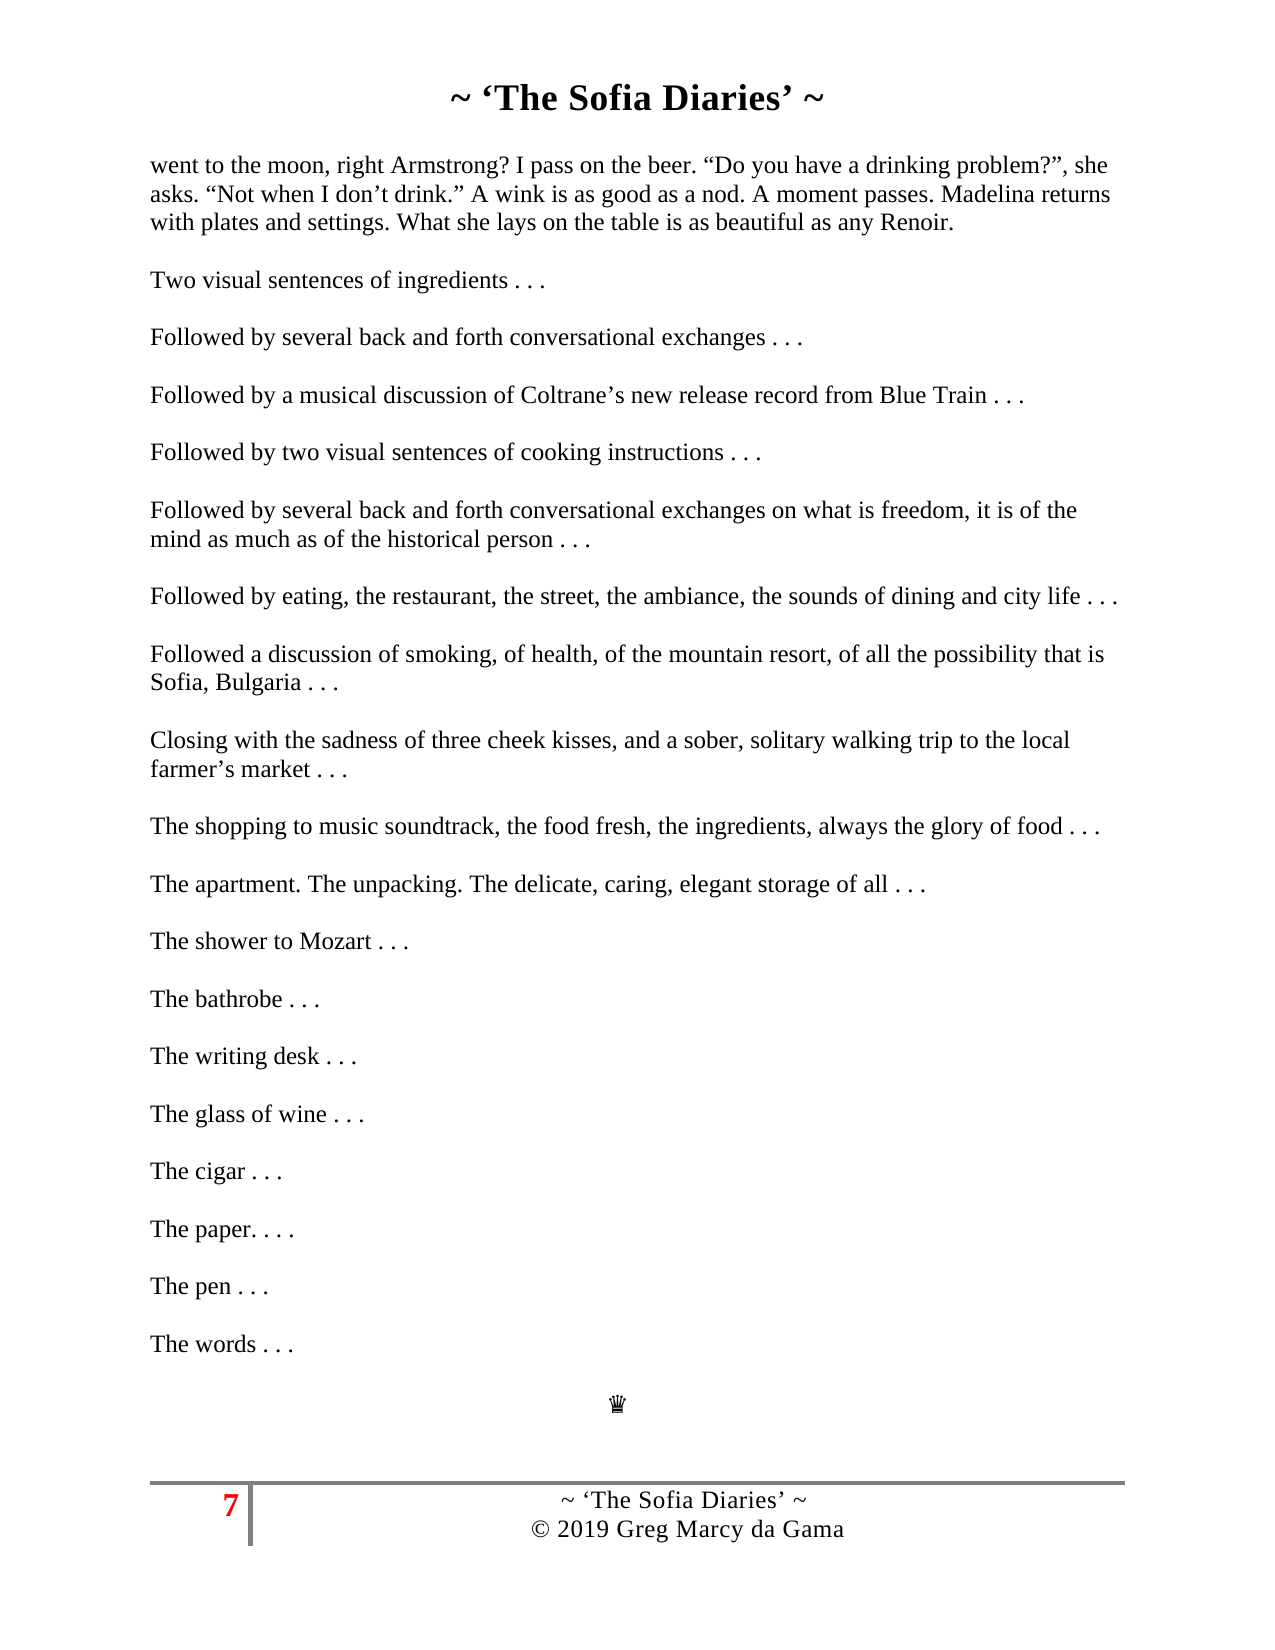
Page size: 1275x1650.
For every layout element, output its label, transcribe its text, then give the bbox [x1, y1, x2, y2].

text went to the moon, right Armstrong? I pass on the beer. “Do you have a drinking problem?”, she asks. “Not when I don’t drink.” A wink is as good as a nod. A moment passes. Madelina returns with plates and settings. What she lays on the table is as beautiful as any Renoir. Two visual sentences of ingredients . . . Followed by several back and forth conversational exchanges . . . Followed by a musical discussion of Coltrane’s new release record from Blue Train . . . Followed by two visual sentences of cooking instructions . . . Followed by several back and forth conversational exchanges on what is freedom, it is of the mind as much as of the historical person . . . Followed by eating, the restaurant, the street, the ambiance, the sounds of dining and city life . . . Followed a discussion of smoking, of health, of the mountain resort, of all the possibility that is Sofia, Bulgaria . . . Closing with the sadness of three cheek kisses, and a sober, solitary walking trip to the local farmer’s market . . . The shopping to music soundtrack, the food fresh, the ingredients, always the glory of food . . . The apartment. The unpacking. The delicate, caring, elegant storage of all . . . The shower to Mozart . . . The bathrobe . . . The writing desk . . . The glass of wine . . . The cigar . . . The paper. . . . The pen . . . The words . . . ♛ [150, 150, 1125, 1478]
